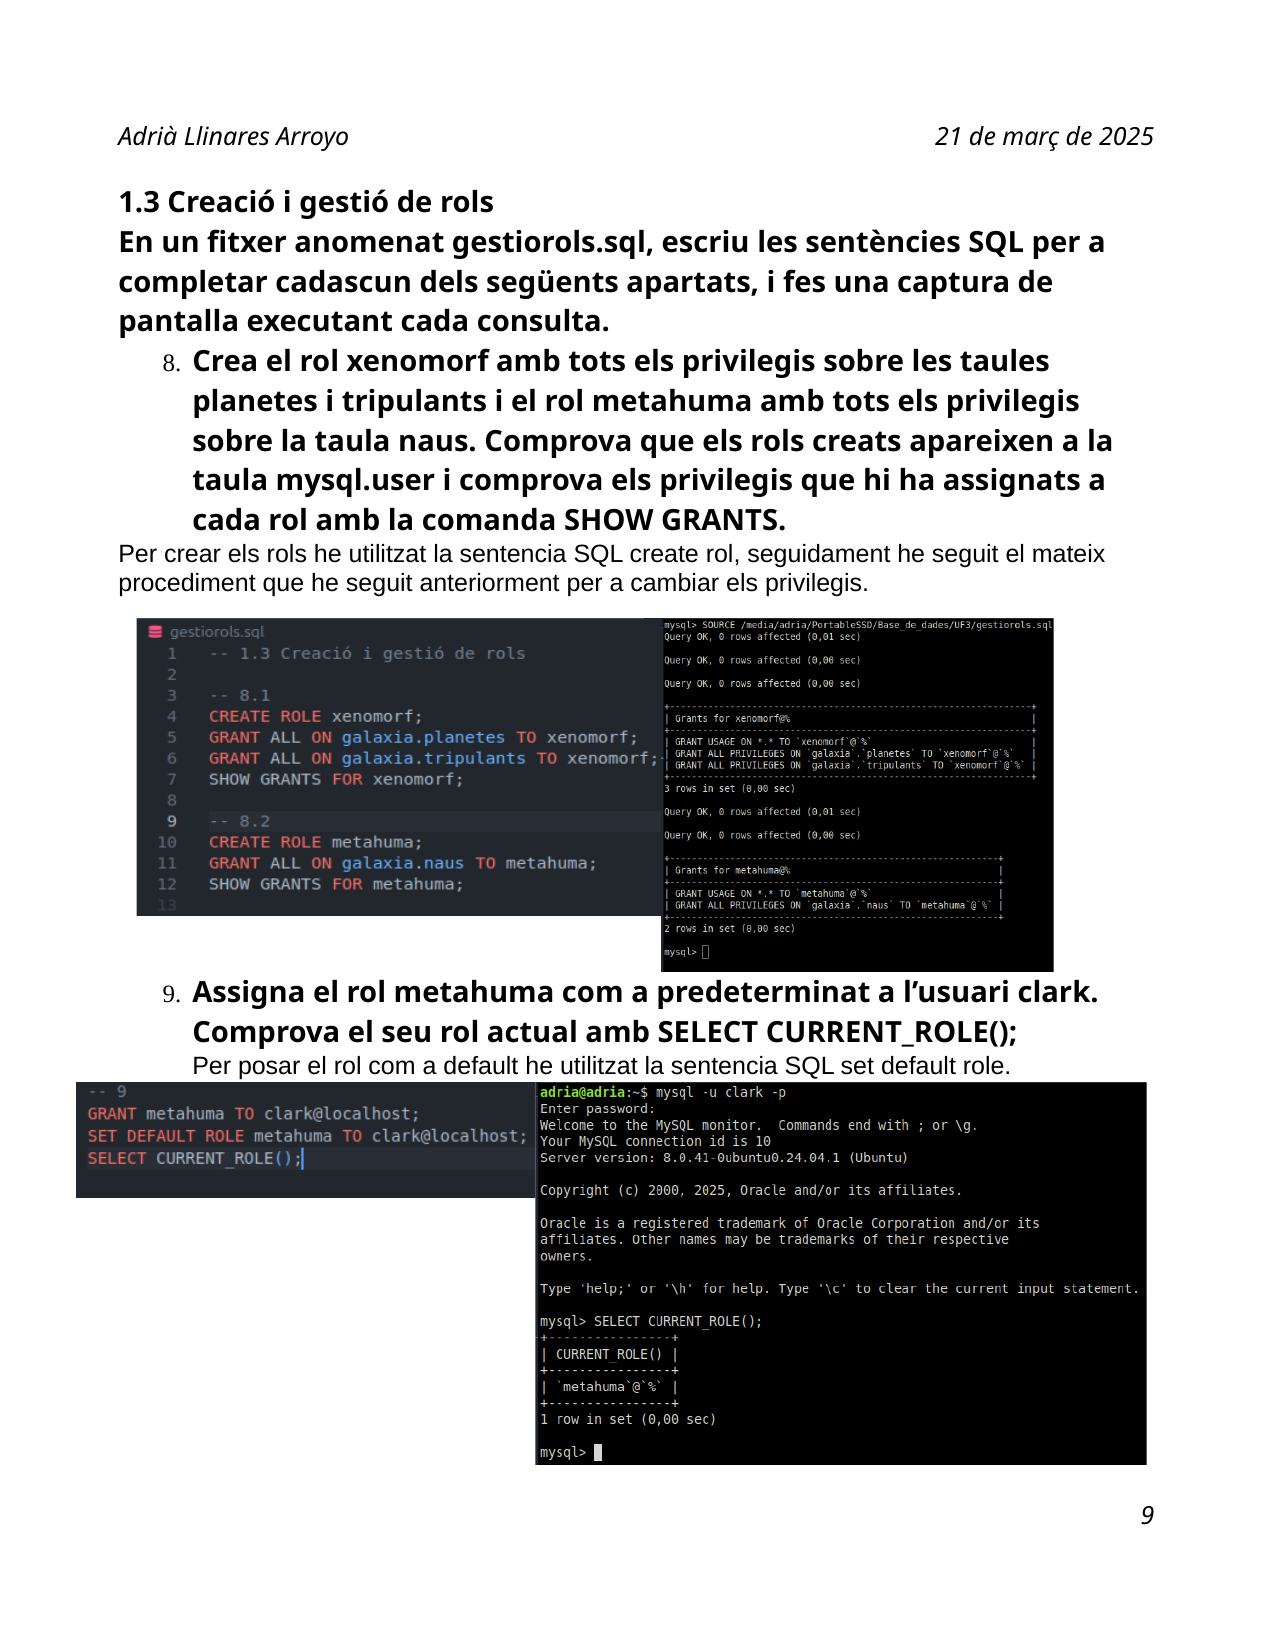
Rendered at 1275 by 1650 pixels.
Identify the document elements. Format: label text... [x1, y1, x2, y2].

picture [136, 618, 1054, 972]
text Per crear els rols he utilitzat la sentencia SQL create rol, seguidament he seguit el mateix procediment que he seguit anteriorment per a cambiar els privilegis. [118, 539, 1157, 596]
picture [76, 1082, 1147, 1465]
text 1.3 Creació i gestió de rols [118, 182, 1157, 221]
text En un fitxer anomenat gestiorols.sql, escriu les sentències SQL per a completar cadascun dels següents apartats, i fes una captura de pantalla executant cada consulta. [118, 221, 1157, 340]
list Assigna el rol metahuma com a predeterminat a l’usuari clark. Comprova el seu rol actual amb SELECT CURRENT_ROLE(); Per posar el rol com a default he utilitzat la sentencia SQL set default role. [162, 596, 1157, 1080]
list Crea el rol xenomorf amb tots els privilegis sobre les taules planetes i tripulants i el rol metahuma amb tots els privilegis sobre la taula naus. Comprova que els rols creats apareixen a la taula mysql.user i comprova els privilegis que hi ha assignats a cada rol amb la comanda SHOW GRANTS. [162, 340, 1157, 539]
